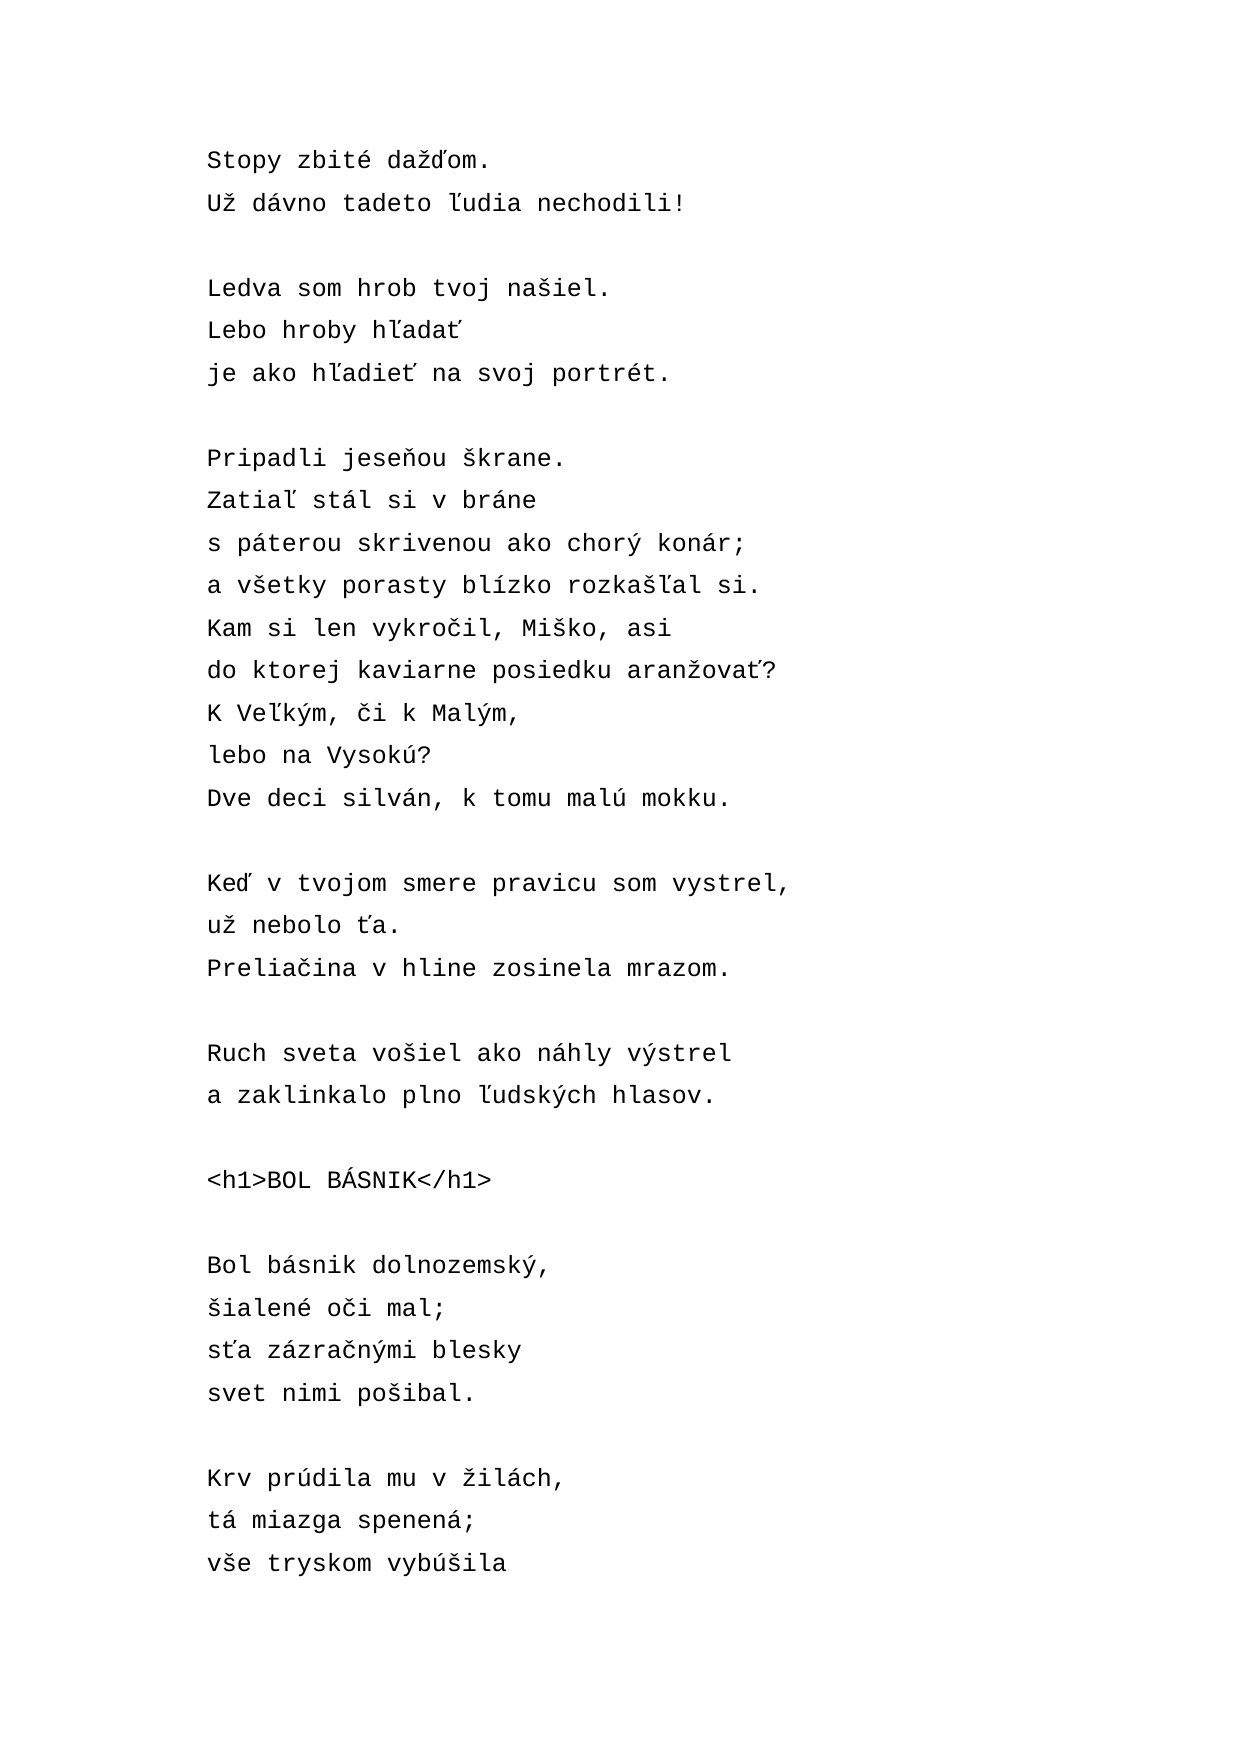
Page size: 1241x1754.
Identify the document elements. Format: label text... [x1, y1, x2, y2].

text K Veľkým, či k Malým, [148, 700, 1093, 728]
text vše tryskom vybúšila [148, 1550, 1093, 1578]
text tá miazga spenená; [148, 1508, 1093, 1536]
text šialené oči mal; [148, 1295, 1093, 1323]
text Stopy zbité dažďom. [148, 148, 1093, 176]
text Zatiaľ stál si v bráne [148, 488, 1093, 516]
text sťa zázračnými blesky [148, 1338, 1093, 1366]
text Krv prúdila mu v žilách, [148, 1465, 1093, 1493]
text s páterou skrivenou ako chorý konár; [148, 530, 1093, 558]
text lebo na Vysokú? [148, 743, 1093, 771]
text Ruch sveta vošiel ako náhly výstrel [148, 1040, 1093, 1068]
text do ktorej kaviarne posiedku aranžovať? [148, 658, 1093, 686]
text <h1>BOL BÁSNIK</h1> [148, 1168, 1093, 1196]
text Preliačina v hline zosinela mrazom. [148, 955, 1093, 983]
text svet nimi pošibal. [148, 1380, 1093, 1408]
text Kam si len vykročil, Miško, asi [148, 615, 1093, 643]
text a zaklinkalo plno ľudských hlasov. [148, 1083, 1093, 1111]
text Ledva som hrob tvoj našiel. [148, 275, 1093, 303]
text a všetky porasty blízko rozkašľal si. [148, 573, 1093, 601]
text Keď v tvojom smere pravicu som vystrel, [148, 870, 1093, 898]
text Už dávno tadeto ľudia nechodili! [148, 190, 1093, 218]
text už nebolo ťa. [148, 913, 1093, 941]
text Lebo hroby hľadať [148, 318, 1093, 346]
text Pripadli jeseňou škrane. [148, 445, 1093, 473]
text je ako hľadieť na svoj portrét. [148, 360, 1093, 388]
text Bol básnik dolnozemský, [148, 1253, 1093, 1281]
text Dve deci silván, k tomu malú mokku. [148, 785, 1093, 813]
